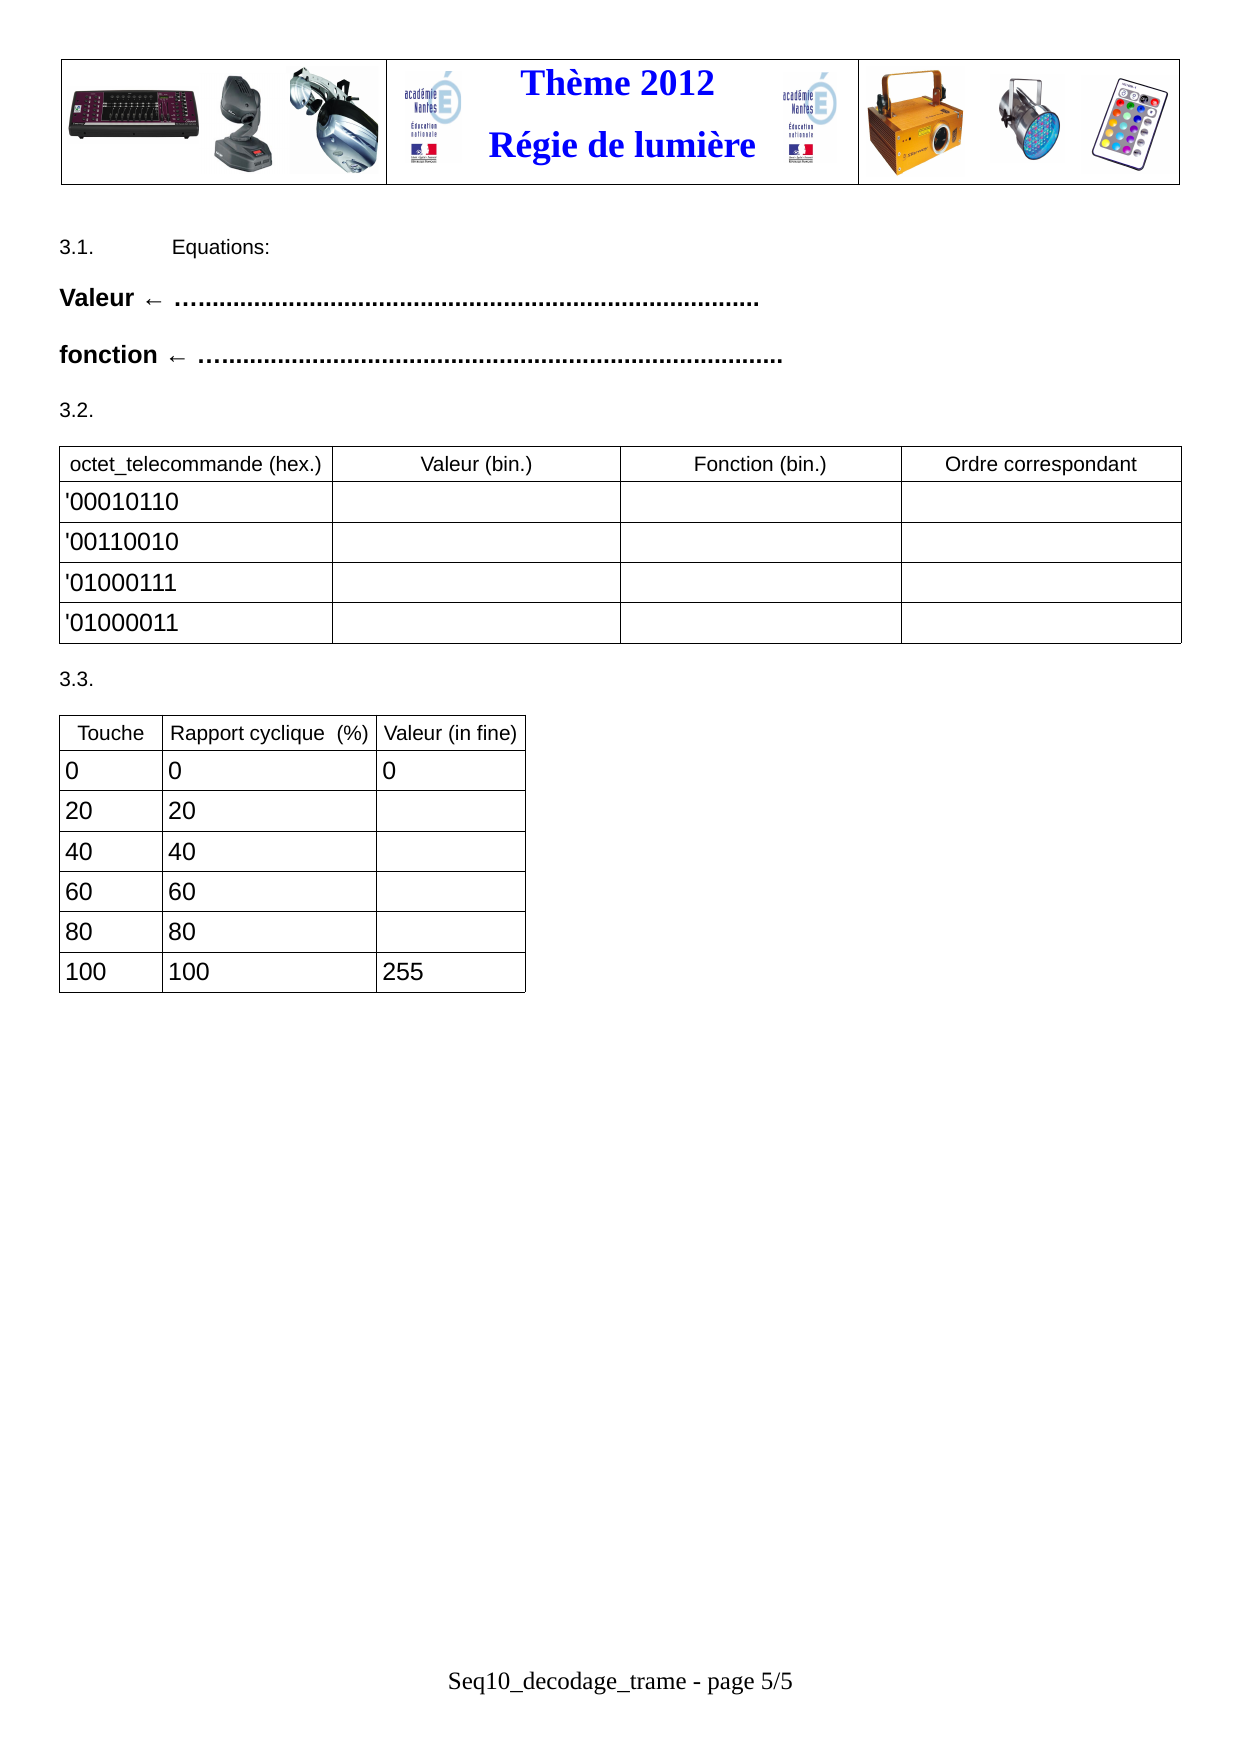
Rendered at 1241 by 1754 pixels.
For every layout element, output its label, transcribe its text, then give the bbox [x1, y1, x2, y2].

table_cell 20 [163, 791, 376, 831]
picture [783, 72, 837, 163]
table_cell [621, 482, 901, 522]
table_header Rapport cyclique (%) [163, 716, 376, 750]
table_header Ordre correspondant [902, 447, 1181, 481]
table_cell [377, 912, 525, 952]
table_header Fonction (bin.) [621, 447, 901, 481]
picture [405, 71, 462, 163]
table_cell [902, 523, 1181, 562]
text 3.2. [59, 398, 1181, 422]
table_cell 60 [60, 872, 162, 911]
table_cell '00110010 [60, 523, 332, 562]
table_cell [333, 603, 620, 642]
table_cell [621, 523, 901, 562]
table_header Touche [60, 716, 162, 750]
table_cell [902, 563, 1181, 602]
picture [1081, 75, 1179, 174]
table_cell [621, 603, 901, 642]
picture [990, 74, 1065, 163]
table_cell 60 [163, 872, 376, 911]
table_cell [377, 832, 525, 871]
text 3.3. [59, 667, 1181, 691]
table_cell '01000111 [60, 563, 332, 602]
list Equations: [59, 235, 1181, 259]
list fonction ← …................................................................................. [59, 340, 1181, 369]
table_header octet_telecommande (hex.) [60, 447, 332, 481]
table_cell [377, 791, 525, 831]
table_cell 40 [163, 832, 376, 871]
table_cell '01000011 [60, 603, 332, 642]
table_cell [333, 482, 620, 522]
table_cell 100 [163, 953, 376, 992]
table_header Valeur (in fine) [377, 716, 525, 750]
table_cell 0 [60, 751, 162, 790]
table_cell [902, 603, 1181, 642]
table_cell 0 [377, 751, 525, 790]
picture [67, 66, 379, 174]
table_cell [333, 563, 620, 602]
table_cell [333, 523, 620, 562]
table_cell 255 [377, 953, 525, 992]
table_cell [902, 482, 1181, 522]
table_cell 80 [163, 912, 376, 952]
table_cell [621, 563, 901, 602]
picture [865, 66, 965, 177]
table_cell 40 [60, 832, 162, 871]
table_cell '00010110 [60, 482, 332, 522]
table_cell 0 [163, 751, 376, 790]
table_cell 80 [60, 912, 162, 952]
list Valeur ← …................................................................................. [59, 283, 1181, 312]
table_cell 20 [60, 791, 162, 831]
table_cell 100 [60, 953, 162, 992]
table_header Valeur (bin.) [333, 447, 620, 481]
table_cell [377, 872, 525, 911]
